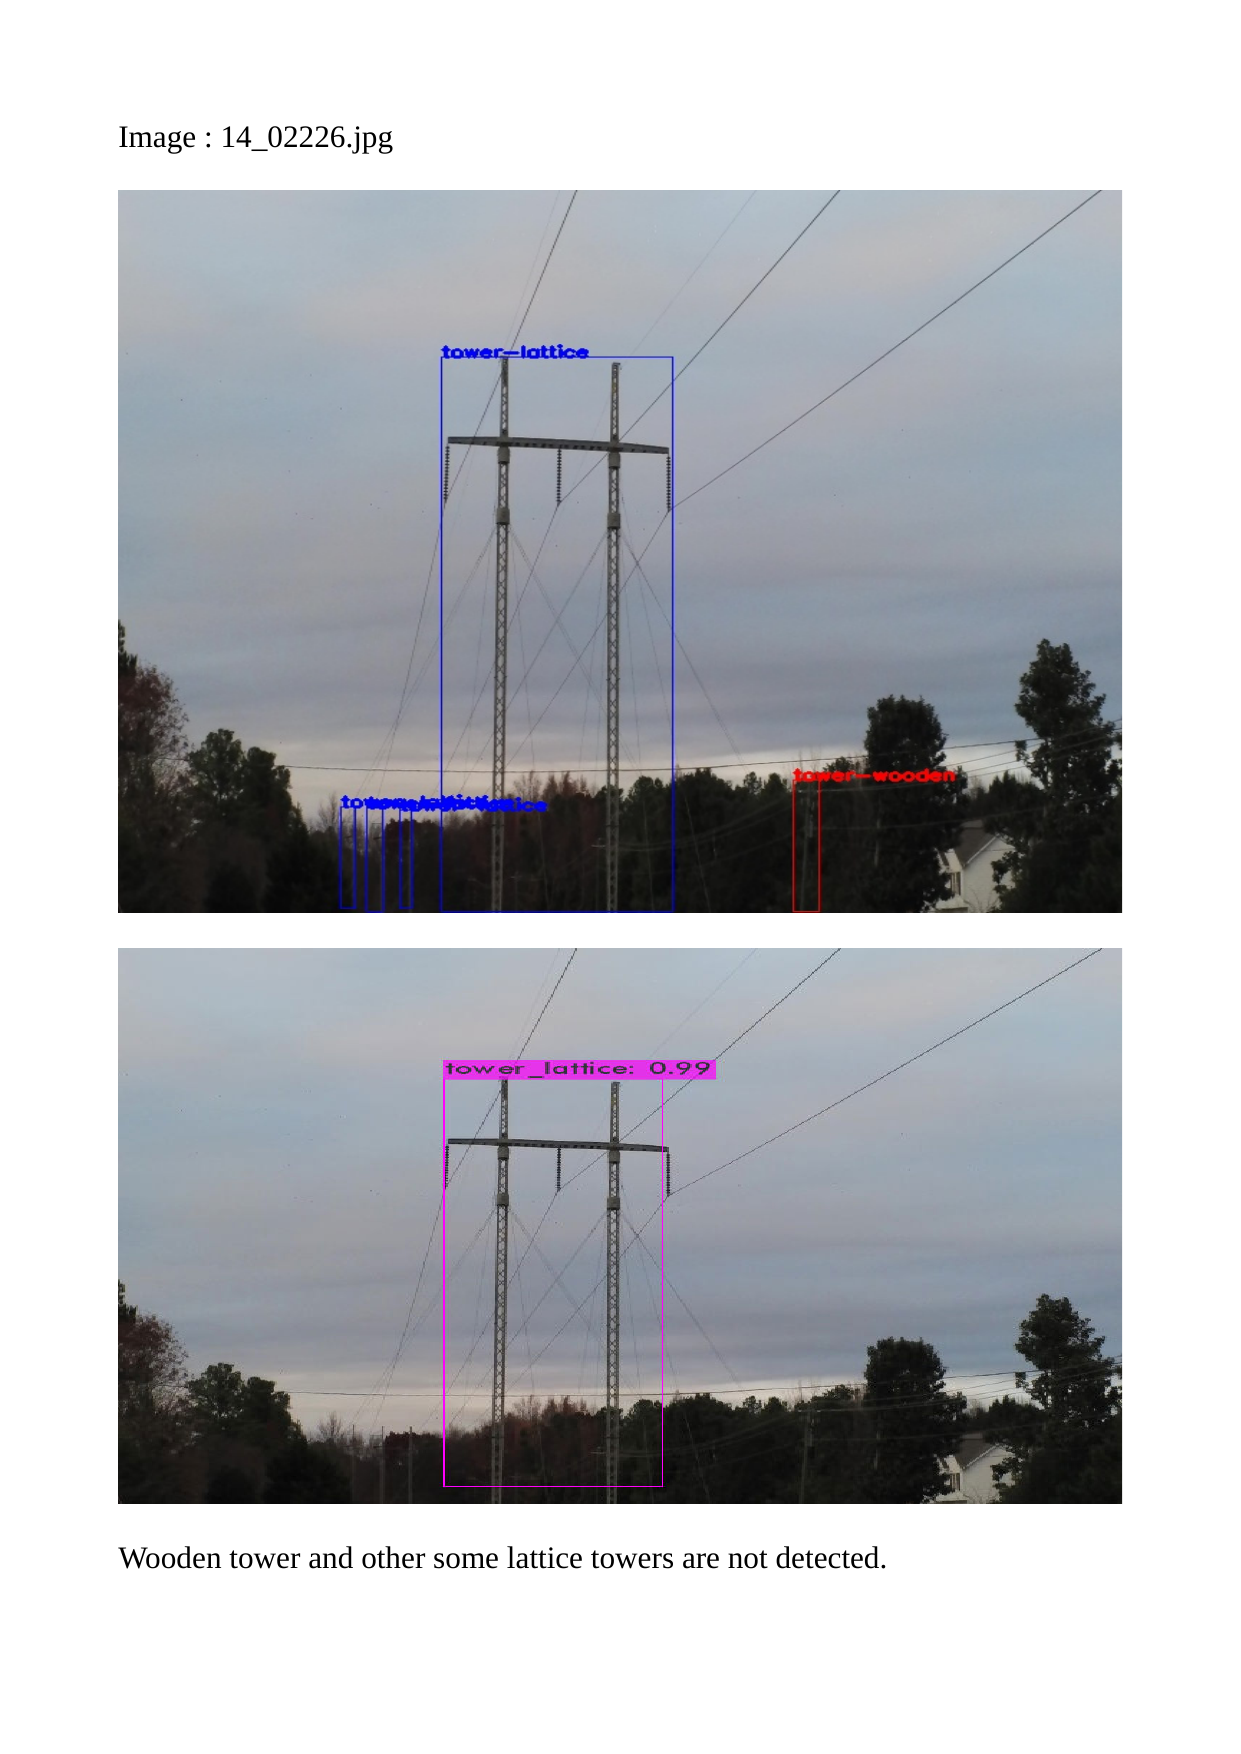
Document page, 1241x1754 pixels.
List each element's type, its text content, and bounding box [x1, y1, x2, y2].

text Wooden tower and other some lattice towers are not detected. [118, 1539, 1122, 1575]
picture [118, 948, 1123, 1504]
picture [118, 190, 1123, 913]
text Image : 14_02226.jpg [118, 118, 1122, 154]
